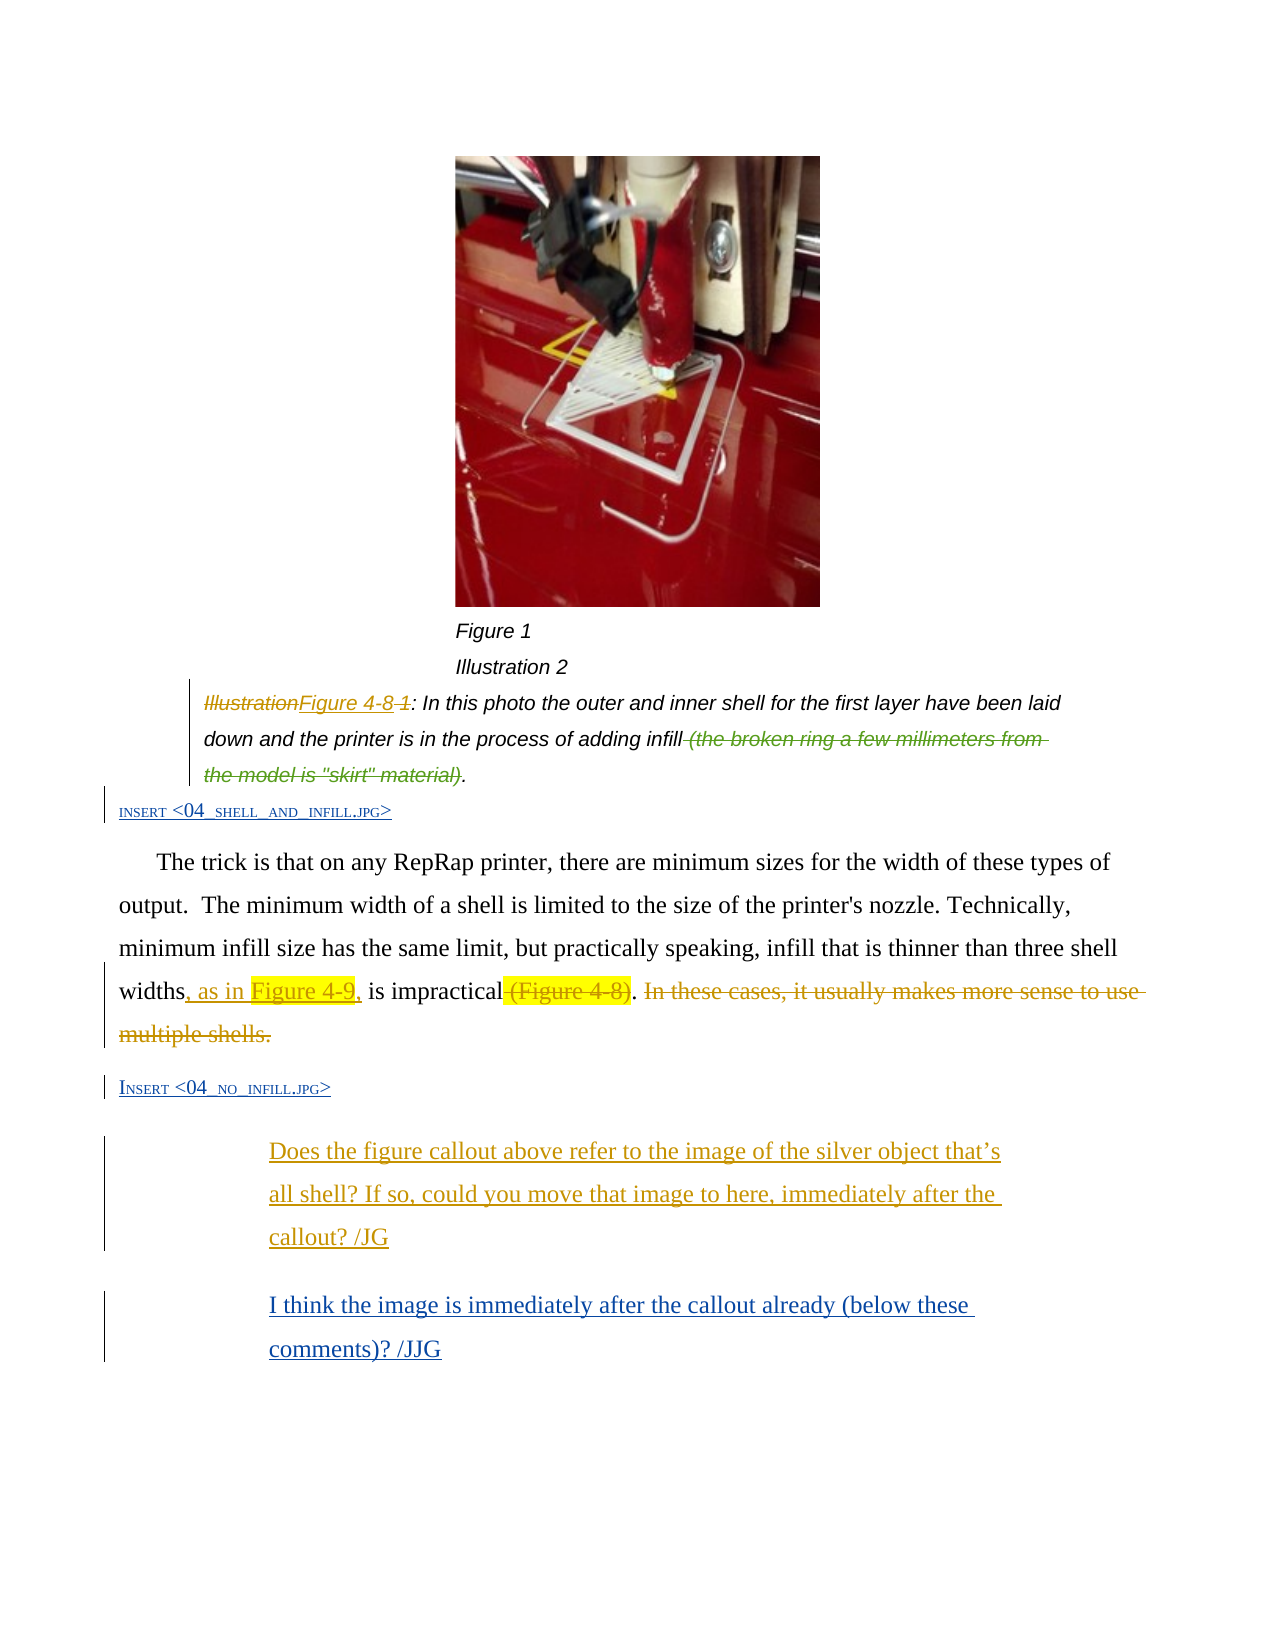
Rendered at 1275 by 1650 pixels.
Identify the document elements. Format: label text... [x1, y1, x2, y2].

text Insert <04_no_infill.jpg> [118, 1075, 1156, 1099]
text Figure 4-8: In this photo the outer and inner shell for the first layer have been laid down and the printer is in the process of adding infill. [203, 131, 1072, 786]
text [455, 143, 820, 156]
text Illustration 2 [455, 643, 820, 679]
text Does the figure callout above refer to the image of the silver object that’s all shell? If so, could you move that image to here, immediately after the callout? /JG [268, 1136, 1006, 1251]
text The trick is that on any RepRap printer, there are minimum sizes for the width of these types of output. The minimum width of a shell is limited to the size of the printer's nozzle. Technically, minimum infill size has the same limit, but practically speaking, infill that is thinner than three shell widths, as in Figure 4-9, is impractical. [118, 847, 1156, 1048]
text Figure 1 [455, 607, 820, 643]
text I think the image is immediately after the callout already (below these comments)? /JJG [268, 1291, 1006, 1362]
picture [455, 156, 820, 607]
text insert <04_shell_and_infill.jpg> [118, 118, 1156, 822]
